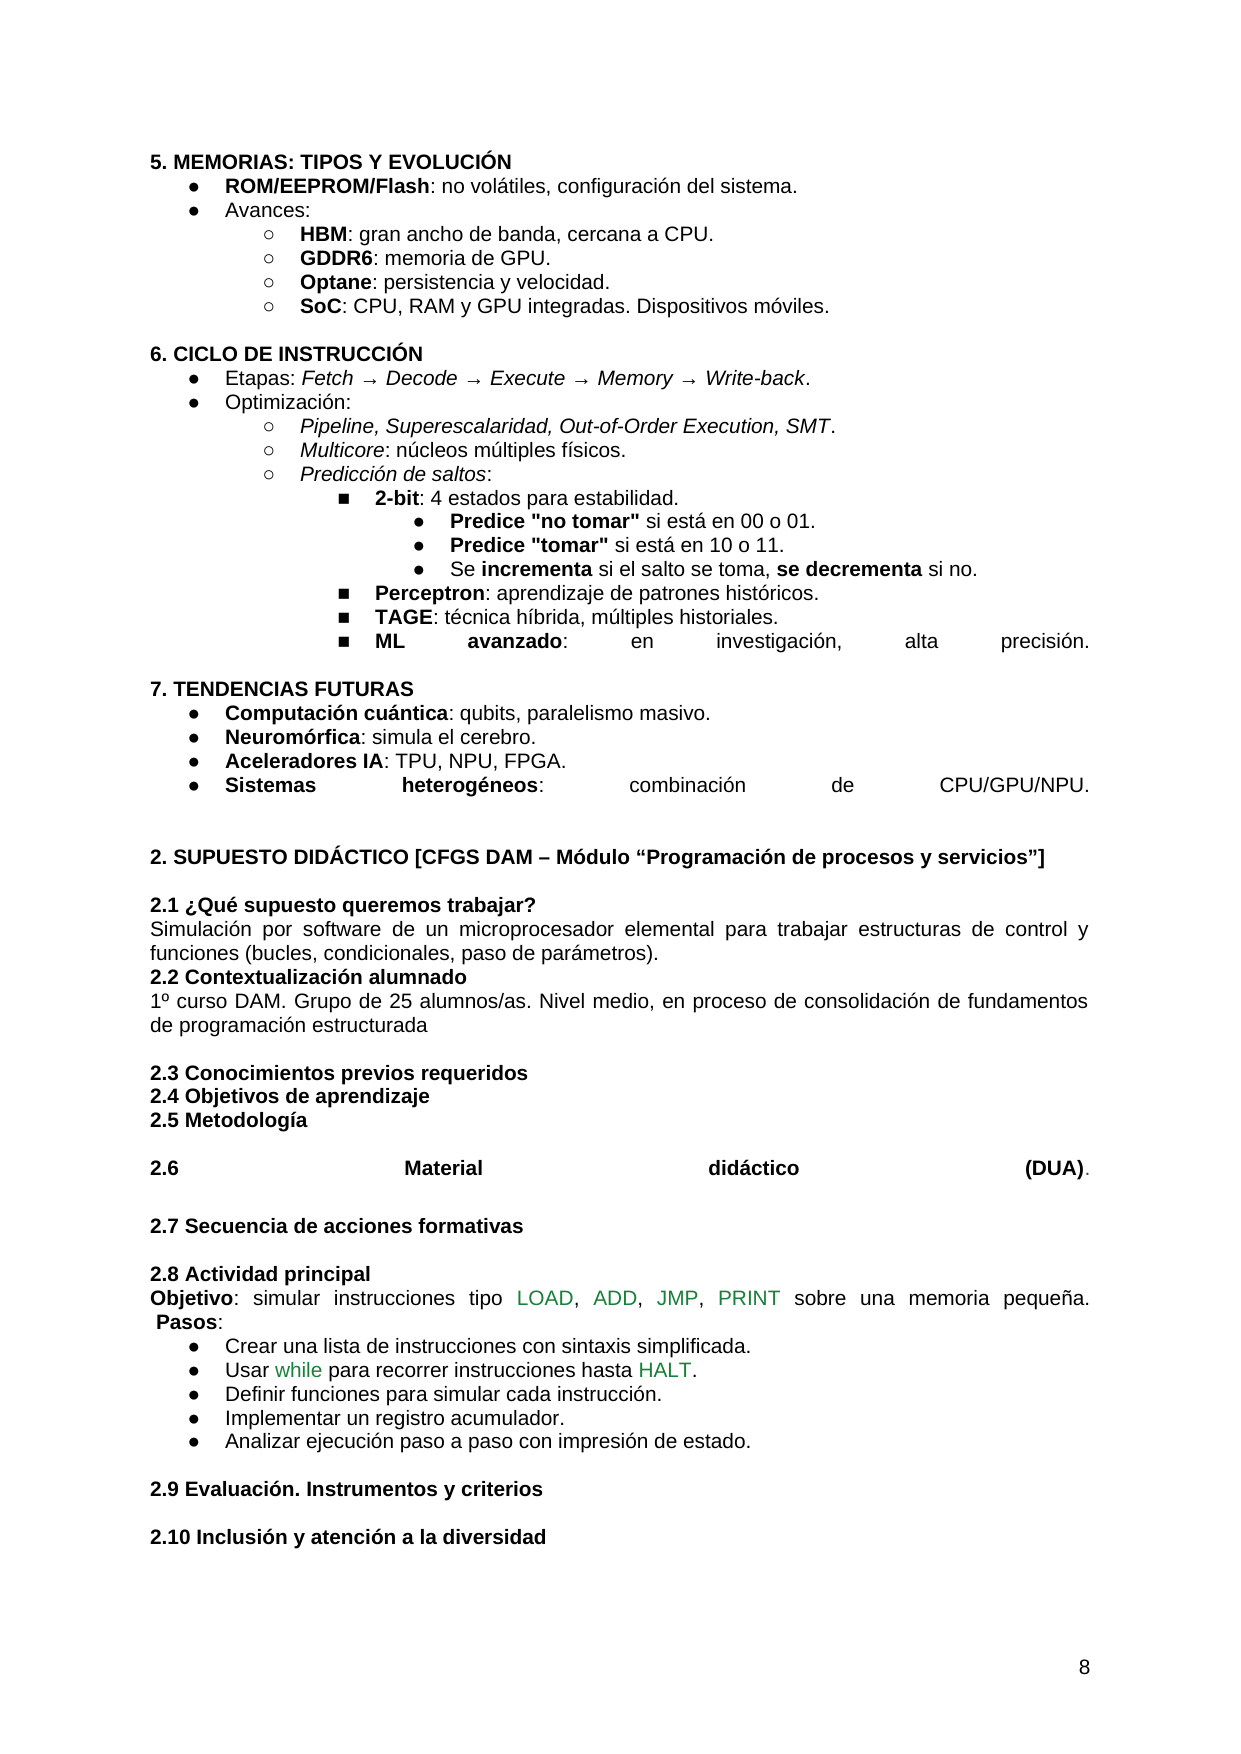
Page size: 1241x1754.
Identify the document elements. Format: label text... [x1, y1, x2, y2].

list Definir funciones para simular cada instrucción. [187, 1381, 1090, 1405]
list Predice "no tomar" si está en 00 o 01. [412, 509, 1090, 533]
list ML avanzado: en investigación, alta precisión. [337, 629, 1090, 677]
list ROM/EEPROM/Flash: no volátiles, configuración del sistema. [187, 174, 1090, 198]
subtitle 2.4 Objetivos de aprendizaje [150, 1084, 1090, 1108]
list Multicore: núcleos múltiples físicos. [262, 437, 1090, 461]
list Avances: [187, 198, 1090, 222]
list HBM: gran ancho de banda, cercana a CPU. [262, 222, 1090, 246]
list Predice "tomar" si está en 10 o 11. [412, 533, 1090, 557]
list Computación cuántica: qubits, paralelismo masivo. [187, 701, 1090, 725]
subtitle 2.8 Actividad principal [150, 1262, 1090, 1286]
subtitle 2.5 Metodología [150, 1108, 1090, 1132]
list SoC: CPU, RAM y GPU integradas. Dispositivos móviles. [262, 294, 1090, 318]
list Predicción de saltos: [262, 461, 1090, 485]
list 2-bit: 4 estados para estabilidad. [337, 485, 1090, 509]
list Optimización: [187, 389, 1090, 413]
subtitle 2.1 ¿Qué supuesto queremos trabajar? [150, 893, 1090, 917]
list Sistemas heterogéneos: combinación de CPU/GPU/NPU. [187, 773, 1090, 821]
subtitle 6. CICLO DE INSTRUCCIÓN [150, 342, 1090, 366]
subtitle 2.3 Conocimientos previos requeridos [150, 1060, 1090, 1084]
list Usar while para recorrer instrucciones hasta HALT. [187, 1357, 1090, 1381]
subtitle 7. TENDENCIAS FUTURAS [150, 677, 1090, 701]
list Perceptron: aprendizaje de patrones históricos. [337, 581, 1090, 605]
subtitle 2. SUPUESTO DIDÁCTICO [CFGS DAM – Módulo “Programación de procesos y servicios”] [150, 845, 1090, 869]
list TAGE: técnica híbrida, múltiples historiales. [337, 605, 1090, 629]
list Analizar ejecución paso a paso con impresión de estado. [187, 1429, 1090, 1453]
text 2.9 Evaluación. Instrumentos y criterios [150, 1453, 1090, 1501]
list Neuromórfica: simula el cerebro. [187, 725, 1090, 749]
text Simulación por software de un microprocesador elemental para trabajar estructuras de control y funciones (bucles, condicionales, paso de parámetros). [150, 917, 1090, 964]
subtitle 2.2 Contextualización alumnado [150, 964, 1090, 988]
subtitle 2.7 Secuencia de acciones formativas [150, 1214, 1090, 1238]
text 2.10 Inclusión y atención a la diversidad [150, 1501, 1090, 1549]
list Se incrementa si el salto se toma, se decrementa si no. [412, 557, 1090, 581]
text 1º curso DAM. Grupo de 25 alumnos/as. Nivel medio, en proceso de consolidación de fundamentos de programación estructurada [150, 988, 1090, 1036]
list GDDR6: memoria de GPU. [262, 246, 1090, 270]
list Etapas: Fetch → Decode → Execute → Memory → Write-back. [187, 366, 1090, 389]
list Crear una lista de instrucciones con sintaxis simplificada. [187, 1333, 1090, 1357]
list Aceleradores IA: TPU, NPU, FPGA. [187, 749, 1090, 773]
subtitle 5. MEMORIAS: TIPOS Y EVOLUCIÓN [150, 150, 1090, 174]
text Objetivo: simular instrucciones tipo LOAD, ADD, JMP, PRINT sobre una memoria pequeña. Pasos: [150, 1286, 1090, 1333]
list Optane: persistencia y velocidad. [262, 270, 1090, 294]
subtitle 2.6 Material didáctico (DUA). [150, 1156, 1090, 1214]
list Implementar un registro acumulador. [187, 1405, 1090, 1429]
list Pipeline, Superescalaridad, Out-of-Order Execution, SMT. [262, 413, 1090, 437]
